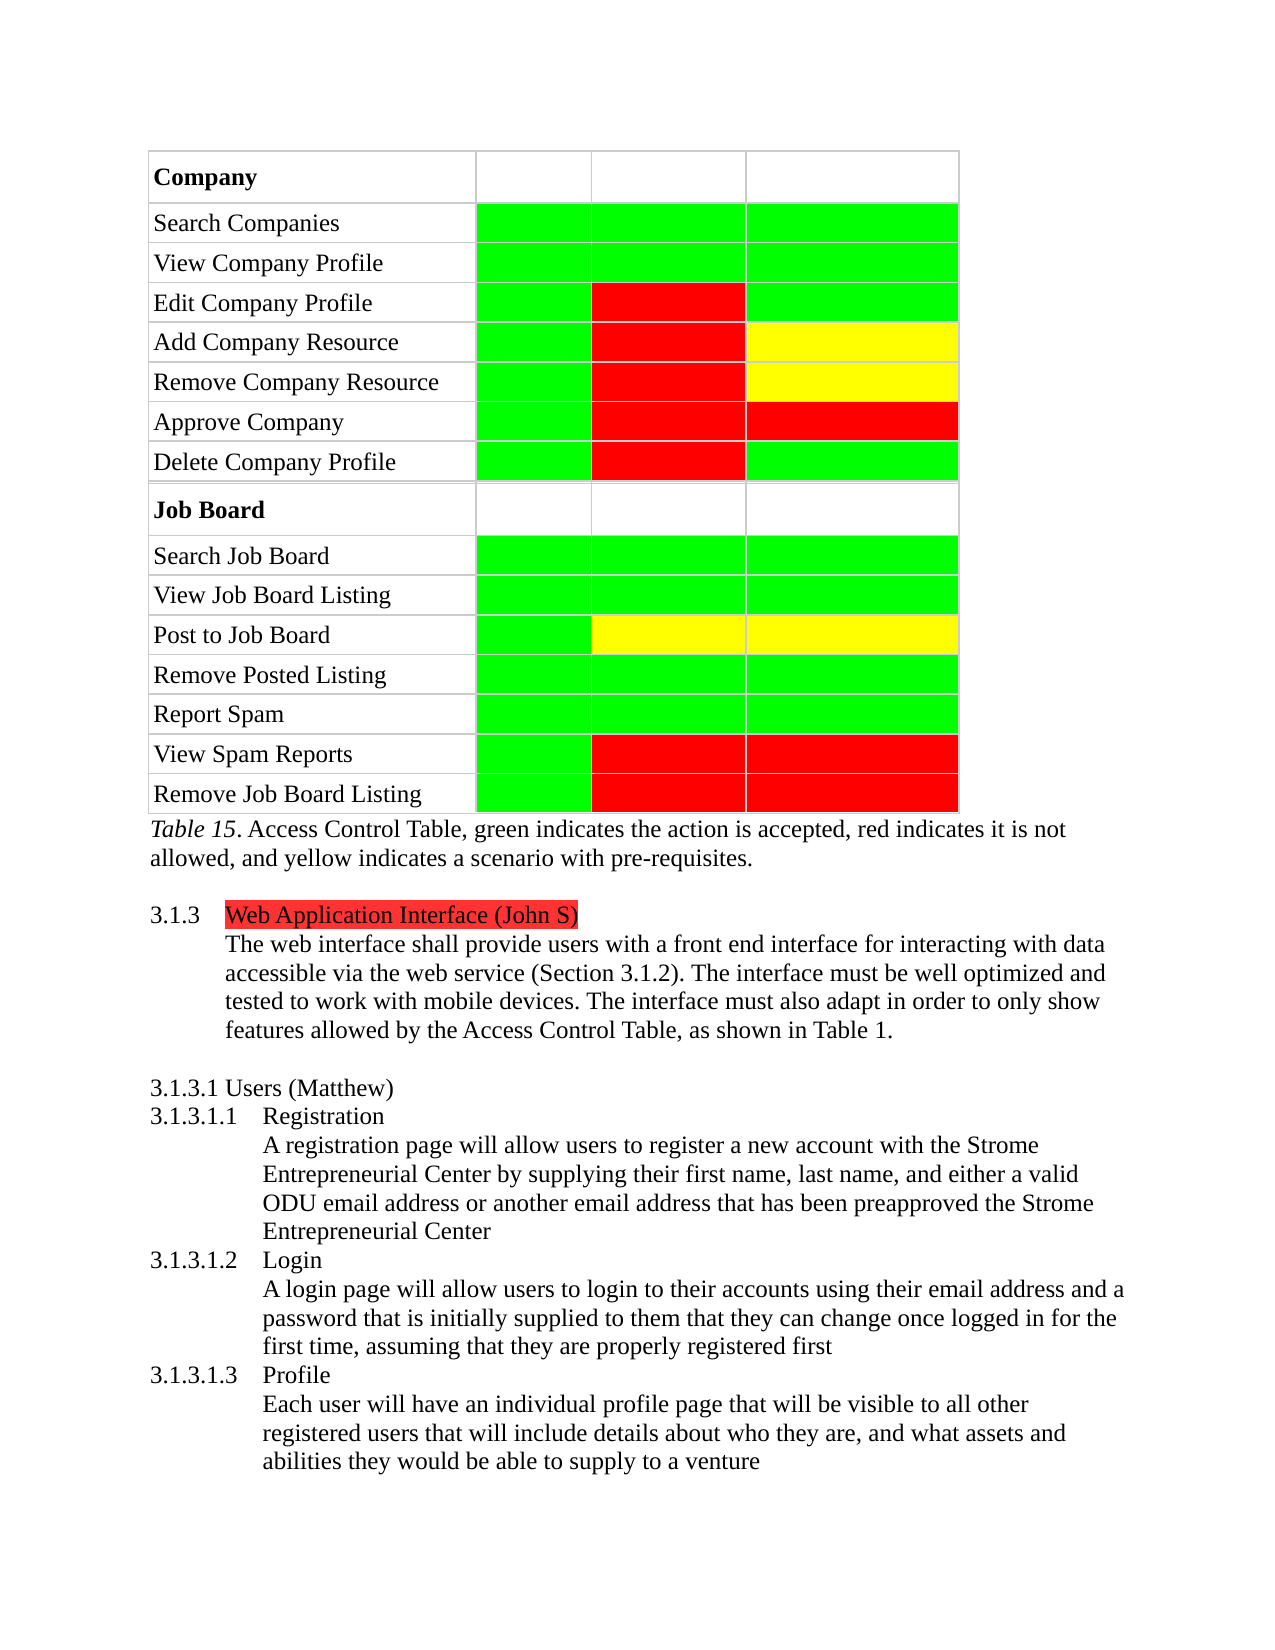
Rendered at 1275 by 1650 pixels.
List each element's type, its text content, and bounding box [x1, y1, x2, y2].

list Registration [150, 1101, 1125, 1130]
table_cell [747, 243, 958, 282]
text A login page will allow users to login to their accounts using their email address and a password that is initially supplied to them that they can change once logged in for the first time, assuming that they are properly registered first [262, 1274, 1125, 1360]
table_cell [477, 616, 591, 654]
table_cell Job Board [149, 484, 475, 534]
table_cell [477, 152, 591, 202]
table_cell [747, 204, 958, 242]
list Users (Matthew) [150, 1073, 1125, 1101]
table_cell Approve Company [149, 402, 475, 440]
table_cell [592, 283, 745, 321]
table_cell [592, 774, 745, 812]
text Each user will have an individual profile page that will be visible to all other registered users that will include details about who they are, and what assets and abilities they would be able to supply to a venture [262, 1389, 1125, 1475]
table_cell [747, 402, 958, 440]
table_cell [477, 283, 591, 321]
table_cell Report Spam [149, 695, 475, 733]
table_cell Post to Job Board [149, 616, 475, 654]
table_cell [592, 695, 745, 733]
table_cell [747, 152, 958, 202]
text Table 15. Access Control Table, green indicates the action is accepted, red indicates it is not allowed, and yellow indicates a scenario with pre-requisites. [150, 814, 1125, 871]
table_cell [747, 363, 958, 401]
table_cell [477, 442, 591, 480]
table_cell [592, 363, 745, 401]
table_cell View Company Profile [149, 243, 475, 282]
table_cell [477, 576, 591, 614]
table_cell [747, 695, 958, 733]
table_cell Search Job Board [149, 536, 475, 574]
table_cell [477, 735, 591, 773]
table_cell [747, 774, 958, 812]
table_cell [747, 484, 958, 534]
table_cell [592, 323, 745, 361]
table_cell [477, 204, 591, 242]
table_cell View Spam Reports [149, 735, 475, 773]
table_cell Edit Company Profile [149, 283, 475, 321]
table_cell [747, 655, 958, 693]
table_cell [592, 402, 745, 440]
table_cell Remove Posted Listing [149, 655, 475, 693]
table_cell [592, 735, 745, 773]
table_cell Remove Job Board Listing [149, 774, 475, 812]
table_cell [477, 484, 591, 534]
table_cell [592, 655, 745, 693]
table_cell [477, 363, 591, 401]
table_cell View Job Board Listing [149, 576, 475, 614]
text A registration page will allow users to register a new account with the Strome Entrepreneurial Center by supplying their first name, last name, and either a valid ODU email address or another email address that has been preapproved the Strome Entrepreneurial Center [262, 1130, 1125, 1245]
table_cell [592, 442, 745, 480]
table_cell [592, 243, 745, 282]
table_cell [592, 204, 745, 242]
table_cell [477, 323, 591, 361]
table_cell [477, 695, 591, 733]
table_cell [747, 735, 958, 773]
table_cell Remove Company Resource [149, 363, 475, 401]
table_cell [592, 616, 745, 654]
list Login [150, 1245, 1125, 1274]
table_cell [477, 243, 591, 282]
table_cell [747, 323, 958, 361]
list Web Application Interface (John S) The web interface shall provide users with a front end interface for interacting with data accessible via the web service (Section 3.1.2). The interface must be well optimized and tested to work with mobile devices. The interface must also adapt in order to only show features allowed by the Access Control Table, as shown in Table 1. [150, 900, 1125, 1044]
table_cell [477, 536, 591, 574]
table_cell Delete Company Profile [149, 442, 475, 480]
table_cell [592, 152, 745, 202]
table_cell [592, 576, 745, 614]
table_cell [747, 536, 958, 574]
table_cell [477, 655, 591, 693]
table_cell Company [149, 152, 475, 202]
table_cell Add Company Resource [149, 323, 475, 361]
table_cell [747, 442, 958, 480]
list Profile [150, 1360, 1125, 1389]
table_cell [592, 484, 745, 534]
table_cell [477, 774, 591, 812]
table_cell [747, 576, 958, 614]
table_cell [592, 536, 745, 574]
table_cell Search Companies [149, 204, 475, 242]
table_cell [477, 402, 591, 440]
table_cell [747, 616, 958, 654]
table_cell [747, 283, 958, 321]
